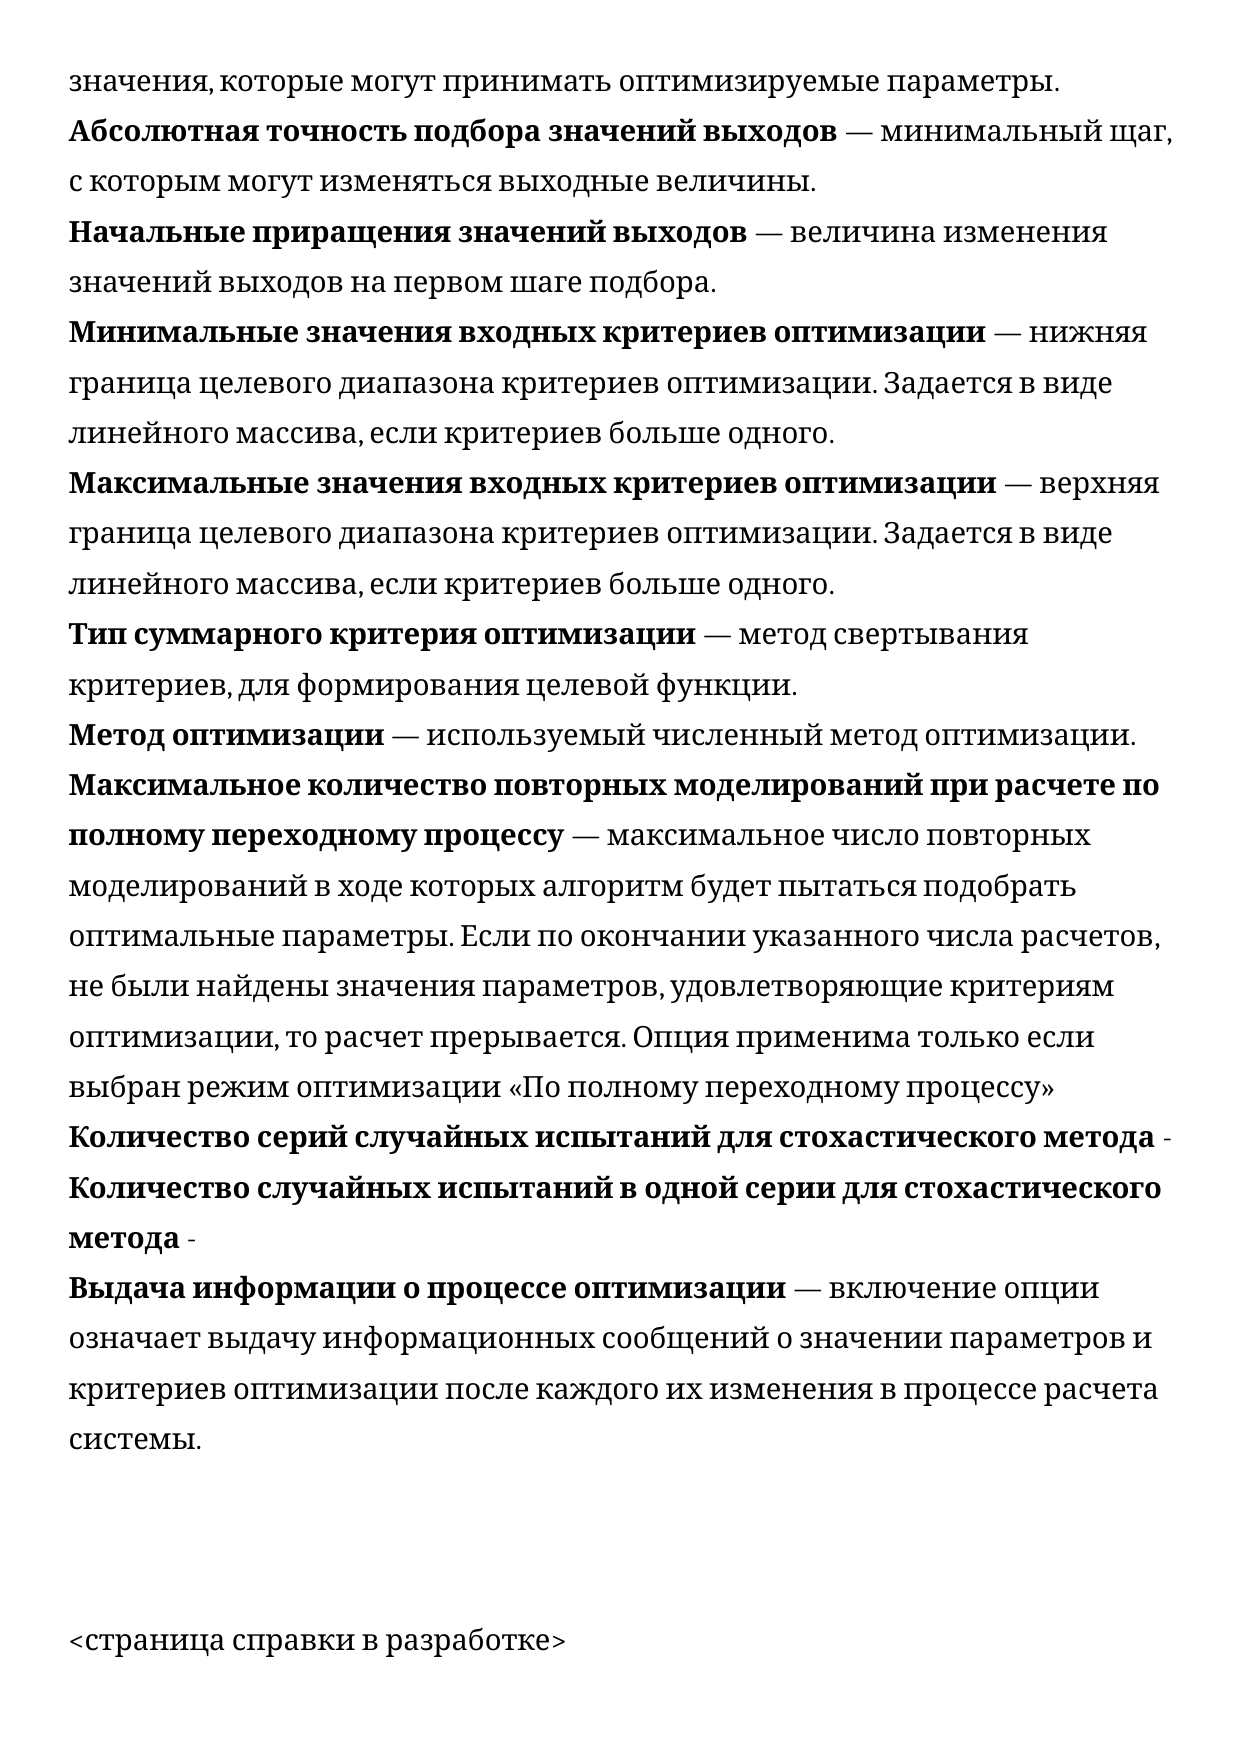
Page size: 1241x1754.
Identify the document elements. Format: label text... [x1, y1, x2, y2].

table_cell Блок оптимизации параметров модели предназначен для подбора таких параметров оптимизации, которые бы удовлетворяли необходимым значениям критериев оптимизации. Параметры оптимизации или оптимизируемые параметры — это независимые величины, значение которых подбирается блоком на основании существующих численных методов оптимизации, с целью соответствия определенных критериев оптимизации своим целевым значениям. Критерии оптимизации — избранные величины, к диапазону значений которых предъявляются определенные требования, и на значения которых прямо или косвенно влияют значения параметров оптимизации. Таким образом, задачу оптимизации можно сформулировать, как нахождение вектора параметров оптимизации, при которых критерии качества удовлетворяют своим ограничениям. Задача оптимизации плохо поддается формализации, поэтому для получения сколь-нибудь эффективных ее результатов, множество критериев и параметров оптимизации, имеющих разную физическую природу и диапазоны изменения, должны быть масштабированы и переведены к нормированным величинам. При наличии множества критериев, для формализации условия задачи оптимизации, обычно переходят от нескольких частных критериев q1, …, qm к одному общему критерию, который формируется в виде функции частных критериев. Такую процедуру называют свертыванием критериев. В результате получаем общий критерий (целевую функцию) f(x) = j (q1(x), ... , qm(x) ) в виде функции от оптимизируемых параметров. Решение задачи многокритериальной оптимизации сводится к минимизации этого критерия. Один из наиболее часто используемых способов свертывания частных критериев — средний степенной критерий оптимальности. Именно он используется для свертывания критериев оптимизации в SimInTech: При p=1 получим аддитивный критерий При p=2 получим квадратичный критерий При p, стремящемся к бесконечности, общий критерий сводится к наибольшему из нормированных частных критериев (минимаксный критерий) При p=0, логарифмируя выражение общего критерия и переходя к пределу по p, стремящемуся к нулю, после применения правила Лопиталя получаем средний геометрический (мультипликативный) критерий оптимальности. Получив обобщенный критерий, можно приступать к решению задачи оптимизации. В SimInTech реализованы 3 наиболее подходящих для программной реализации алгоритма оптимизации, в которых решение о переходе в новую точку поиска принимается на основании сравнения значений критерия в двух точках. Алгоритм Поиск-2 Реализуется алгоритм деления шага пополам при одном оптимизируемом параметре (n = 1) и алгоритм преобразований матрицы направлений при n >1. Далее рассматривается алгоритм многомерного поиска. Направления поиска на k-том этапе задаются матрицей Sk. На очередном этапе производится серия спусков в направлениях векторов s1,...,sn, представляющих собой столбцы матрицы Sk . Векторы перемещений на каждом из спусков равны соответственно g₁s₁, ..., gnsn .. После выполнения спусков матрица направлений преобразуется по формуле Sk+1 = Sk Λk Pk где Λk - диагональная матрица, элементы которой равны λk = γi, если γi ≠0, и λk = 0.5, если γi = 0; Pk - ортогональная матрица. Умножение на ортогональную матрицу необходимо для изменения набора направлений поиска. Если на всех этапах Pk = I , то направления поиска не изменяются от этапа к этапу и мы имеем алгоритм покоординатного спуска. Очевидно, что выбор матриц Pk существенно влияет на эффективность поиска. Было испытано несколько различных способов выбора ортогональных матриц Pk , в том числе и случайный выбор. Лучшим оказался способ, при котором все матрицы Pk равны между собой и определяются в виде * Рассмотрим этапы алгоритма в многомерном случае. Начальная матрица направлений задается диагональной с элементами на главной диагонали, равными начальным приращениям по параметрам. Выполнить цикл для i=1, …, n: 2.1 Выполнить пробный щаг в направлении si: y=x+si Если этот шаг удачный (f(y)<f(x)), перейти к пункту 2.3. 2.2 Выполнить пробный шаг в противоположном направлении: y=x-si Если оба пробных шага оказались неудачными, принять λ=0.5 и перейти к пункту 2.4 2.3 Выполнить спуск в выбранном направлении, в результате получим новую точку поиска x=x+γsi, принять λ=|γ| 2.4 Принять si= λsi. Перейти к следующему значению счетчика цикла либо выйти из цикла (если i=n). Умножить матрицу направлений S на ортогональную матрицу P, задаваемую выражением (*). При выполнении условия окончания поиска завершить работу алгоритма, в противном случае — перейти к п.2 с новыми значениями вектора x и матрицы S. Поиск прекращается при выполнении одного из следующих условий: -целевая функция достигла минимума (все требования выполняются); -превышено заданное число вычислений целевой функции; -приращения по каждому из параметров стали меньше заданного значения; -принудительный останов. Алгоритм Поиск-4 Реализуется алгоритм квадратичной интерполяции при одном оптимизируемом параметре (n = 1) и алгоритм преобразований вращения и растяжения-сжатия (n >1). Рассмотрим алгоритм при n > 1. Он основан на выполнении преобразований растяжения - сжатия и преобразований вращения для такого преобразования системы координат, при котором матрица вторых производных (матрица Гессе) приближается к единичной, а направления поиска становятся сопряженными. Этот алгоритм использует квадратичную интерполяцию. Пусть H - симметричная положительно-определенная матрица. Будем строить последовательность матриц H0 = H, H1 ,..., Hk , Каждая из которых получается из предыдущей путем выполнения следующего преобразования Hk = PkT ΛkT Hk-1 Λk Pk где Λk - диагональная матрица с элементами λi = hii-1/2 (hii - диагональные элементы Hk-1); Pk - ортогональная матрица. После умножения матрицы Hk-1 слева и справа на Λk получаем матрицу с единичными диагональными элементами. Можно надеяться, что при подходящем выборе ортогональных матриц Pk матрица Hk будет стремиться к единичной. На этом, в частности, основан метод вращений для расчета собственных значений симметричных матриц. Рассмотрим задачу поиска минимума функции нескольких переменных. На k-м этапе поиска поочередно минимизируется функция в направлениях векторов s1 ,...,sn, представляющих собой столбцы матрицы Sk. Для нахождения точки минимума в направлении si используется квадратичная интерполяция по трем равноотстоящим точкам z = x - asi , x , y=x + asi . Одновременно для каждого направления вычисляется λi = a(f(y) + f(z)-2f(x))-1/2 (**) После выполнения серии спусков матрица S преобразуется по формуле Sk+1 = Sk Λk Pk , где Λk - диагональная матрица, элементы которой определяются по (**); Pk - некоторая ортогональная матрица. Для квадратичной целевой функции матрица SkT H Sk , где H - матрица Гессе, совпадает с матрицей Hk . Таким образом, при надлежащем выборе матриц Pk для квадратичной функции получаем SkT H Sk → I и направления поиска приближаются к сопряженным. В рассматриваемом алгоритме матрицы Pk одинаковы на всех этапах и определяются по формуле (*). Этапы работы алгоритма Поиск-4 аналогичны рассмотренным выше этапам алгоритма Поиск-2. Алгоритм Симплекс Используется метод «деформируемого многогранника» Недлера и Мида. В методе Нелдера-Мида минимизируется функция n независимых переменных с использованием n+1 вершин деформируемого многогранника. Каждая вершина может быть идентифицирована вектором x . Вершина (точка), в которой значение f(x) максимально, проектируется через центр тяжести (центроид) оставшихся вершин. Улучшенные (меньшие) значения целевой функции находятся последовательной заменой точки с максимальным значением f(x) на более “хорошие” точки, пока не будет найден минимум f(x). Далее кратко излагается суть алгоритма. Пусть xi(k) = [xi1(k),..., xij(k),..., xin(k)]T, i = 1,..., n+1, является i-й вершиной (точкой) на k-том этапе поиска, k = 0, 1,..., и пусть значение целевой функции в xi(k) равно f(xi(k)). Также отметим векторы многогранника, которые дают максимальное и минимальное значения. Определим f(xh(k)) = max{f(x1(k)),...,f(xn+1(k))}, где xh(k) = xi(k) , и f(xl(k)) = min{f(x1(k)),...,f(xn+1(k)), где xl(k) = xi(k) . Поскольку многогранник в En состоит из (n+1) вершин x1,...,xn+1, пусть xn+2 будет центром тяжести всех вершин, исключая xh. Тогда координаты этого центра определяются формулой xn+2,j(k) = (1/n)[(Sxij(k))-xhj(k) ], i = 1,..., n+1; j =1,..., n; где индекс j обозначает координатное направление. Начальный симплекс обычно (не всегда) выбирается в виде регулярного симплекса, причем начало координат можно поместить в центр тяжести. Процедура отыскания вершины в En , в которой f(x) имеет лучшее значение, состоит из следующих операций. Отражение - проектирование xh(k) через центр тяжести в соответствии с выражением xn+3(k) = xn+2(k) +a(xn+2(k)-xh(k)) (***) где a является коэффициентом отражения; xn+2(k) - центр тяжести, вычисляемый по формуле (***); xh(k) - вершина, в которой функция f(x) принимает наибольшее из n+1 ее значений на k- том этапе. Растяжение. Эта операция состоит в следующем: если f(xn+3(k)) <= f(xl(k)), то вектор(xn+3(k)-xn+2(k)) растягивается в соответствии с соотношением xn+4(k)= xn+2(k) +g(xn+3(k)-xn+2(k)), где g >1 представляет собой коэффициент растяжения. Если f(xn+4(k)) <f(xl(k)) , то xh(k) заменяется на xn+4(k) и процедура продолжается снова с операции 1 при k = k+1. В противном случае xh(k) заменяется на xn+3(k) и также осуществляется переход к операции 1 при k = k+1. Сжатие. Если f(xn+3(k)) > f(xi(k)) для всех i < > h , то вектор (xh(k)-xn+2(k)) сжимается в соответствии с формулой xn+5(k)= xn+2(k) +b(xh(k)-xn+2(k)), где 0 < b <1 представляет собой коэффициент сжатия. Затем xh(k) заменяем на xn+5(k) и возвращаемся к операции 1 для продолжения поиска на (k+1) шаге. Редукция. Если f(xn+5(k)) > f(xh(k)), все векторы (xi(k)-xl(k)), i = 1, ..., n +1, уменьшаются в 2 раза с отсчетом от xl(k) в соответствии с формулой xi(k) = xl(k) +0.5(xi(k)-xl(k)), i = 1, ..., n+1. Затем возвращаемся к операции 1 для продолжения поиска на (k + 1) шаге. Критерий окончания поиска- проверка условия {[1/(n+1)]S [f(xi(k))-f(xn+2(k))]2}1/2 ≤ e , где e - произвольное малое число, а f(xn+2(k)) - значение целевой функции в центре тяжести xn+2(k). На процесс оптимизации оказывают влияние коэффициенты отражения a, растяжения g и сжатия b. Коэффициент отражения a используется для проектирования вершины с наибольшим значением f(x) через центр тяжести деформируемого многогранника. Коэффициент g вводится для растяжения вектора поиска в случае, если отражение дает вершину со значением f(x) меньшим, чем наименьшее значение f(x), полученное до отражения. Коэффициент сжатия b используется для уменьшения вектора поиска, если операция отражения не привела к вершине со значением f(x), меньшим, чем второе по величине (после наибольшего) значение f(x), полученное до отражения. Таким образом, с помощью операций растяжения или сжатия размеры и форма деформируемого многогранника масштабируются так, чтобы они удовлетворяли топологии решаемой задачи. После того, как деформируемый многогранник подходящим образом масштабируется, его размеры должны поддерживаться неизменными, пока изменения в топологии задачи не потребуют применения многогранника другой формы. Анализ, проведенный Нелдером и Мидом, показал, что компромиссное значение a = 1. Ими также рекомендованы значения b = 0.5, g = 2. Более поздние исследования показали, что рекомендуются диапазоны 0.4≤ b ≤ 0.6, 2.8 ≤ g ≤3.0, причем при 0< b < 0.4 существует вероятность того, что из-за уплощения многогранника будет иметь место преждевременное окончание процесса, а при b>0.6 может потребоваться большее число шагов для достижения окончательного решения. Работа с блоком оптимизации. На вход блока подается вектор критериев оптимизации. На основании их значений, используя численные методы оптимизации, происходит подбор значения вектора параметров оптимизации так, чтобы значения критериев лежали в необходимом диапазоне. Рассмотрим примеры использования блока оптимизации параметров модели. В пакет поставки SimInTech входит набор демонстрационных проектов, в том числе показывающих работу блока оптимизации. Проекты находятся по адресу C:\SimInTech\Demo\Automatic\Оптимизация Откроем Оптимизация в динамике.prt Синусоидальный сигнал подается на две системы — эталонную и настраиваемую. Далее вычитатель определяет сигнал рассогласования между системами и подает его на вход блока оптимизации, который, осуществляя сравнения сигнала рассогласования с его целевым значением, а также применяя методы численной оптимизации, генерирует на выходе некий корректирующий множитель, на который домножается сигнал настраиваемой системы с целью минимизации отклонения от эталонной. В данном случае параметром оптимизации является некий корректирующий коэффициент, а критерием оптимизации — величина рассогласования между выходами эталонной и настраиваиваемой системами. В ходе динамического расчета в течение одного цикла моделирования системы, блок оптимизации подбирает такой корректирующий коэффициент для настраиваемой системы, что сигнал рассогласования между эталонной и настраиваемой системами стремится к нулю. Второй пример Оптимизация с повторениями расчётов.prt показывает работу блока в режиме повторения расчетов. В данном примере источник равномерного шума аналогично подается на две системы — некую эталонную и настраиваемую. Затем вычитатель формирует сигнал рассогласования, подаваемый на блок RMS, считающий среднеквадратичное отклонение сигнала рассогласования за один полный цикл расчета системы. Блок оптимизации рассчитывает корректирующий коэффициент, пытаясь минимизировать среднеквадратичное отклонение. В итоге, за несколько последовательных расчетов модели, сигнал рассогласования стал стремиться к нулю, и форма сигналов практически совпала. Таким образом системе понадобилось 5 последовательных расчетов, чтобы скорректировать сигнал настраиваемой системы так , чтобы он совпадал с эталонной. Рассмотрим настройки блока оптимизации: Режим оптимизации параметров — оптимизация осуществляется либо динамически в течение одного цикла моделирования системы, изменяя параметр оптимизации прямо в ходе моделирования, либо по полному переходному процессу системы с помощью серии последовательных циклов моделирования, в каждом из которых обновляется значение оптимизируемого параметра. Периодично анализа критериев оптимизации при расчете в динамике, сек — как часто в ходе моделирования будет происходить анализ критериев и следовательно изменение значения оптимизируемого параметра. Опция имеет смысл только при установленном динамическом режиме оптимизации параметров. Начальные приближения выходов блока — начальные значения оптимизируемых параметров с которых начинается расчет. Минимальные значения выходов блока — показывает минимальные значения, которые могут принимать оптимизируемые параметры. Максимальные значения выходов блока — показывает максимальные значения, которые могут принимать оптимизируемые параметры. Абсолютная точность подбора значений выходов — минимальный щаг, с которым могут изменяться выходные величины. Начальные приращения значений выходов — величина изменения значений выходов на первом шаге подбора. Минимальные значения входных критериев оптимизации — нижняя граница целевого диапазона критериев оптимизации. Задается в виде линейного массива, если критериев больше одного. Максимальные значения входных критериев оптимизации — верхняя граница целевого диапазона критериев оптимизации. Задается в виде линейного массива, если критериев больше одного. Тип суммарного критерия оптимизации — метод свертывания критериев, для формирования целевой функции. Метод оптимизации — используемый численный метод оптимизации. Максимальное количество повторных моделирований при расчете по полному переходному процессу — максимальное число повторных моделирований в ходе которых алгоритм будет пытаться подобрать оптимальные параметры. Если по окончании указанного числа расчетов, не были найдены значения параметров, удовлетворяющие критериям оптимизации, то расчет прерывается. Опция применима только если выбран режим оптимизации «По полному переходному процессу» Количество серий случайных испытаний для стохастического метода - Количество случайных испытаний в одной серии для стохастического метода - Выдача информации о процессе оптимизации — включение опции означает выдачу информационных сообщений о значении параметров и критериев оптимизации после каждого их изменения в процессе расчета системы. <страница справки в разработке> [63, 59, 1181, 1664]
